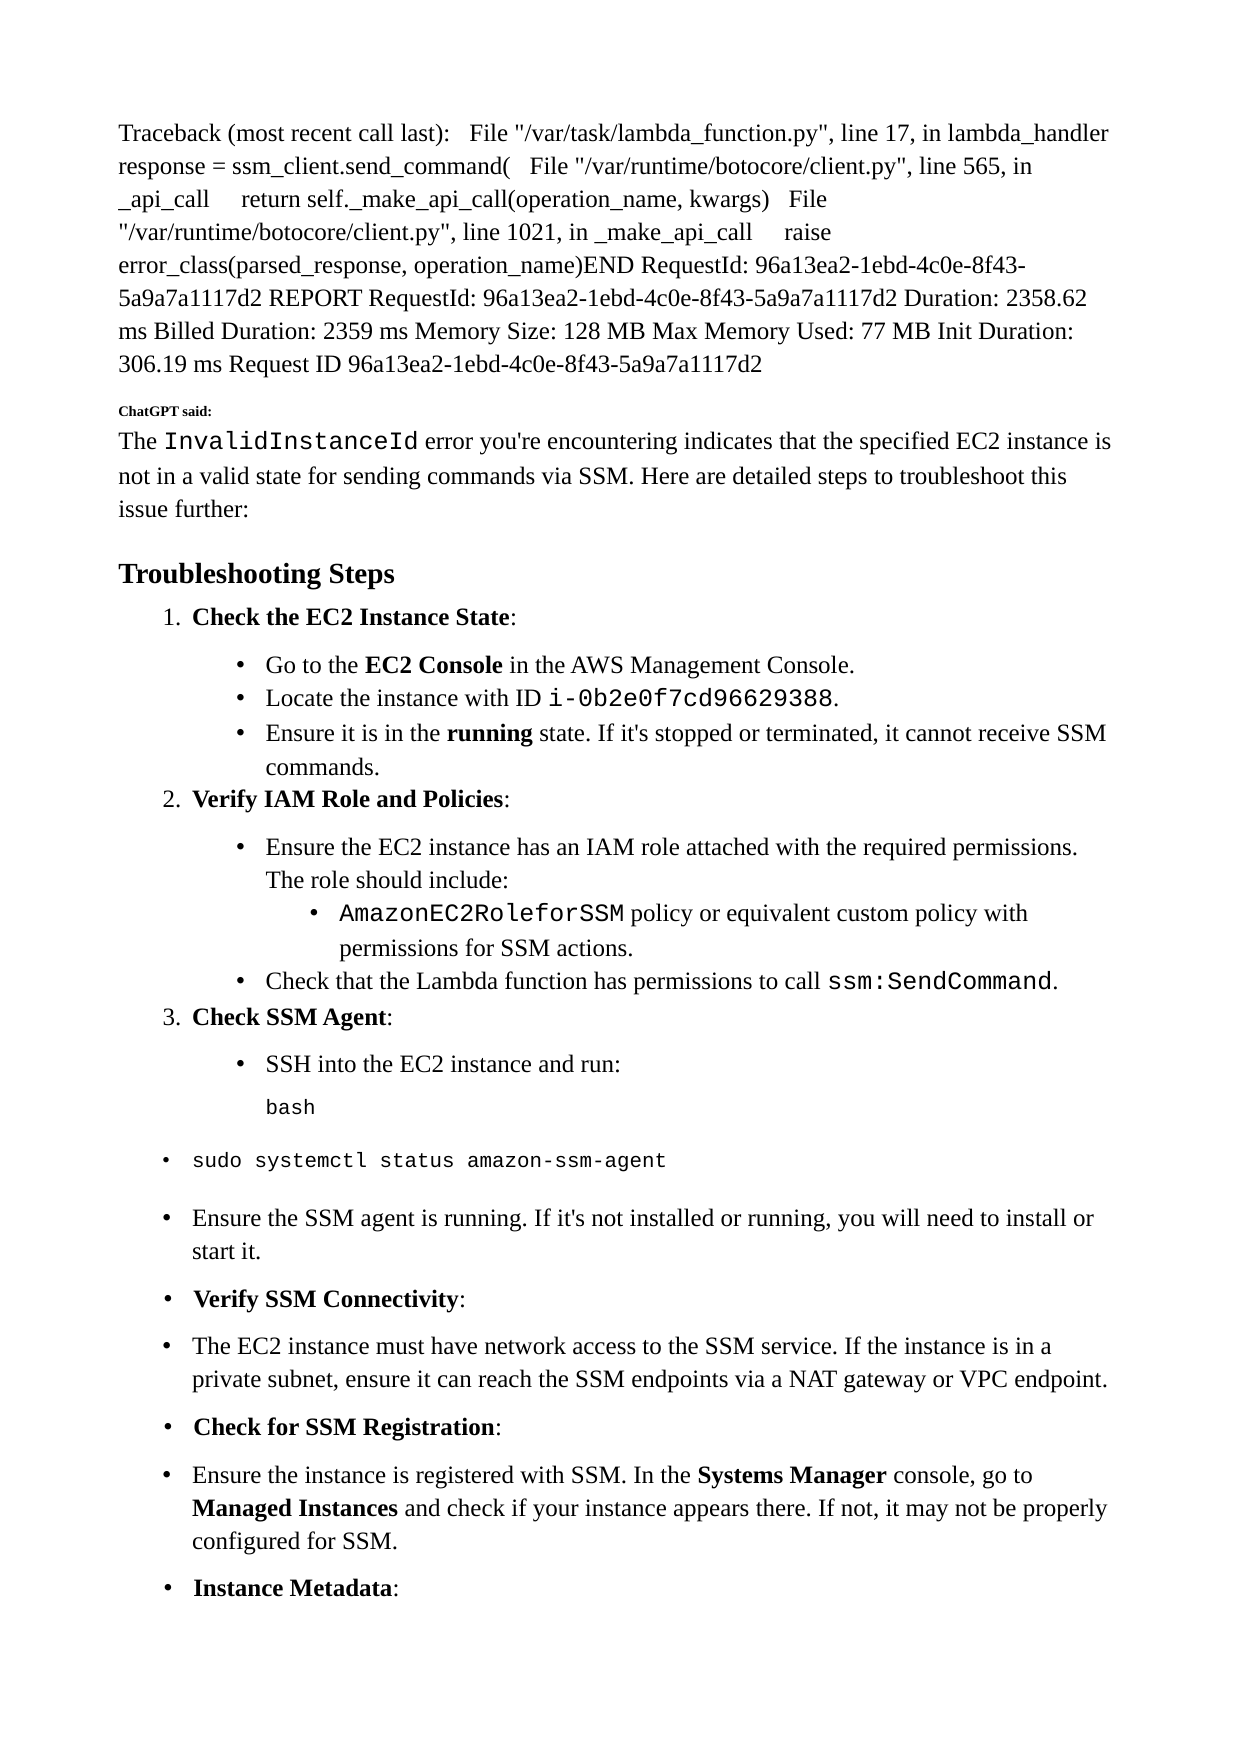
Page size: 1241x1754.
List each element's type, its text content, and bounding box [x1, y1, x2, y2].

list SSH into the EC2 instance and run: [236, 1049, 1122, 1078]
list Check SSM Agent: [162, 1002, 1122, 1031]
list Verify IAM Role and Policies: [162, 784, 1122, 813]
list The EC2 instance must have network access to the SSM service. If the instance is in a private subnet, ensure it can reach the SSM endpoints via a NAT gateway or VPC endpoint. [162, 1331, 1122, 1393]
text Traceback (most recent call last): File "/var/task/lambda_function.py", line 17, in lambda_handler response = ssm_client.send_command( File "/var/runtime/botocore/client.py", line 565, in _api_call return self._make_api_call(operation_name, kwargs) File "/var/runtime/botocore/client.py", line 1021, in _make_api_call raise error_class(parsed_response, operation_name)END RequestId: 96a13ea2-1ebd-4c0e-8f43-5a9a7a1117d2 REPORT RequestId: 96a13ea2-1ebd-4c0e-8f43-5a9a7a1117d2 Duration: 2358.62 ms Billed Duration: 2359 ms Memory Size: 128 MB Max Memory Used: 77 MB Init Duration: 306.19 ms Request ID 96a13ea2-1ebd-4c0e-8f43-5a9a7a1117d2 [118, 118, 1122, 378]
list Locate the instance with ID i-0b2e0f7cd96629388. [236, 683, 1122, 714]
subtitle ChatGPT said: [118, 403, 1122, 420]
list bash [236, 1097, 1122, 1121]
list Check the EC2 Instance State: [162, 602, 1122, 631]
list Ensure the EC2 instance has an IAM role attached with the required permissions. The role should include: [236, 832, 1122, 894]
list Check for SSM Registration: [164, 1412, 1122, 1441]
list AmazonEC2RoleforSSM policy or equivalent custom policy with permissions for SSM actions. [309, 898, 1122, 962]
list Check that the Lambda function has permissions to call ssm:SendCommand. [236, 966, 1122, 997]
text The InvalidInstanceId error you're encountering indicates that the specified EC2 instance is not in a valid state for sending commands via SSM. Here are detailed steps to troubleshoot this issue further: [118, 426, 1122, 523]
list Ensure the instance is registered with SSM. In the Systems Manager console, go to Managed Instances and check if your instance appears there. If not, it may not be properly configured for SSM. [162, 1460, 1122, 1554]
list Go to the EC2 Console in the AWS Management Console. [236, 650, 1122, 679]
subtitle Troubleshooting Steps [118, 556, 1122, 590]
list Ensure it is in the running state. If it's stopped or terminated, it cannot receive SSM commands. [236, 718, 1122, 780]
list sudo systemctl status amazon-ssm-agent [162, 1150, 1122, 1174]
list Verify SSM Connectivity: [164, 1284, 1122, 1313]
list Instance Metadata: [164, 1573, 1122, 1602]
list Ensure the SSM agent is running. If it's not installed or running, you will need to install or start it. [162, 1203, 1122, 1265]
